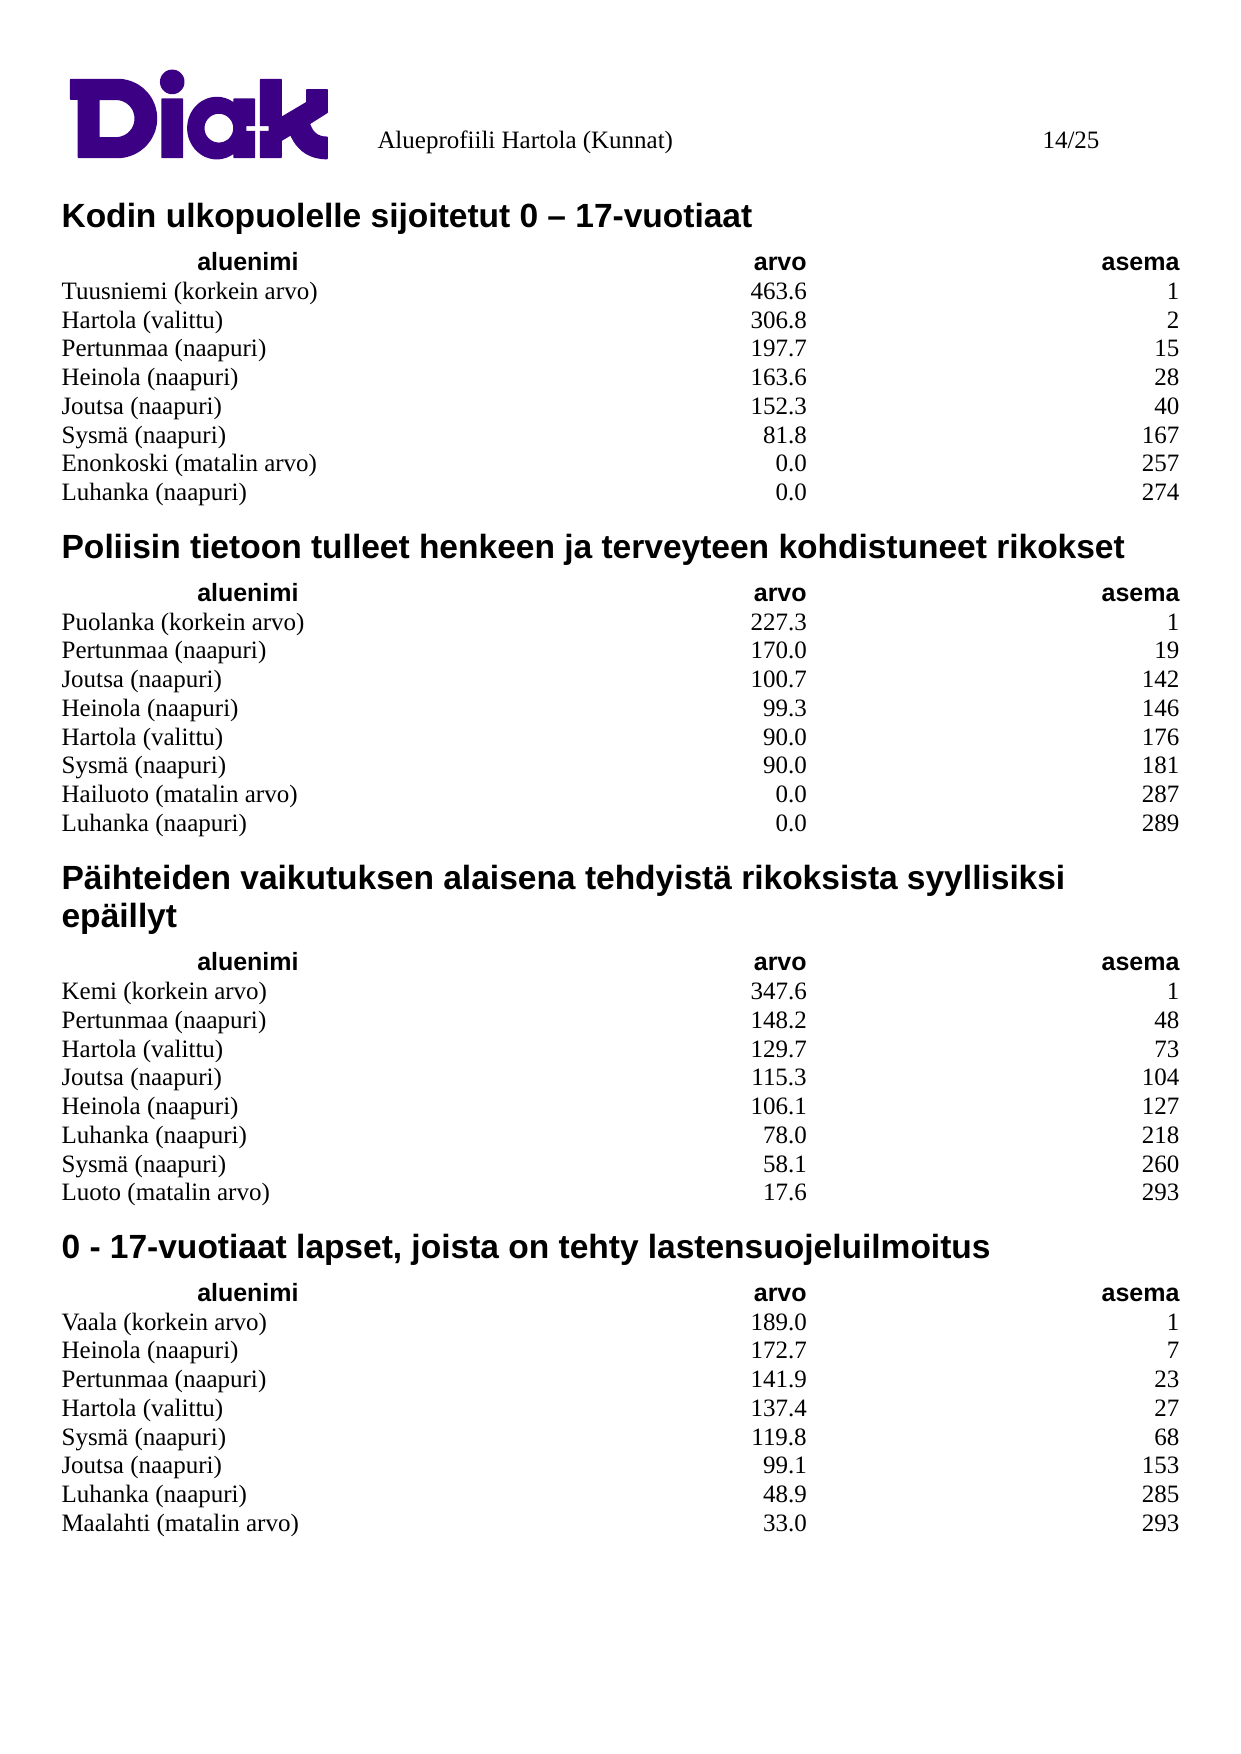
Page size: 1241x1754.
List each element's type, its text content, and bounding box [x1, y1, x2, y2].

table_cell 137.4 [434, 1393, 806, 1422]
table_cell Joutsa (naapuri) [61, 1451, 434, 1479]
table_header asema [806, 1278, 1179, 1307]
table_cell Pertunmaa (naapuri) [61, 636, 434, 664]
table_header arvo [434, 247, 806, 276]
table_cell Hartola (valittu) [61, 305, 434, 333]
table_header aluenimi [61, 1278, 434, 1307]
table_cell Hailuoto (matalin arvo) [61, 779, 434, 808]
table_cell 17.6 [434, 1178, 806, 1206]
table_cell Luhanka (naapuri) [61, 808, 434, 837]
table_cell 181 [806, 751, 1179, 779]
table_cell 99.1 [434, 1451, 806, 1479]
table_cell 306.8 [434, 305, 806, 333]
table_cell 40 [806, 391, 1179, 420]
table_header aluenimi [61, 578, 434, 607]
table_cell 0.0 [434, 449, 806, 477]
table_cell 1 [806, 976, 1179, 1005]
table_cell 19 [806, 636, 1179, 664]
table_cell Hartola (valittu) [61, 1393, 434, 1422]
table_cell Joutsa (naapuri) [61, 391, 434, 420]
table_cell 170.0 [434, 636, 806, 664]
table_cell 274 [806, 477, 1179, 506]
table_cell 0.0 [434, 808, 806, 837]
subtitle Kodin ulkopuolelle sijoitetut 0 – 17-vuotiaat [61, 196, 1179, 235]
table_cell 100.7 [434, 664, 806, 693]
table_cell 90.0 [434, 722, 806, 751]
table_cell 90.0 [434, 751, 806, 779]
table_cell 260 [806, 1149, 1179, 1177]
table_cell 172.7 [434, 1336, 806, 1364]
table_cell 119.8 [434, 1422, 806, 1451]
table_cell 141.9 [434, 1364, 806, 1393]
table_cell Joutsa (naapuri) [61, 1063, 434, 1091]
table_cell Pertunmaa (naapuri) [61, 334, 434, 362]
table_cell Puolanka (korkein arvo) [61, 607, 434, 636]
table_cell 227.3 [434, 607, 806, 636]
table_header aluenimi [61, 247, 434, 276]
table_cell Maalahti (matalin arvo) [61, 1508, 434, 1537]
table_cell Hartola (valittu) [61, 1034, 434, 1062]
table_cell 153 [806, 1451, 1179, 1479]
table_cell 28 [806, 362, 1179, 391]
table_cell 289 [806, 808, 1179, 837]
table_cell 1 [806, 276, 1179, 305]
table_cell Enonkoski (matalin arvo) [61, 449, 434, 477]
table_cell 115.3 [434, 1063, 806, 1091]
table_cell 68 [806, 1422, 1179, 1451]
table_cell 1 [806, 607, 1179, 636]
table_cell 78.0 [434, 1120, 806, 1149]
table_cell 176 [806, 722, 1179, 751]
table_header aluenimi [61, 948, 434, 976]
table_cell 2 [806, 305, 1179, 333]
table_cell Luhanka (naapuri) [61, 1479, 434, 1508]
table_cell 104 [806, 1063, 1179, 1091]
table_header asema [806, 948, 1179, 976]
table_cell Hartola (valittu) [61, 722, 434, 751]
table_cell Pertunmaa (naapuri) [61, 1364, 434, 1393]
table_cell 163.6 [434, 362, 806, 391]
table_cell Heinola (naapuri) [61, 362, 434, 391]
table_cell Sysmä (naapuri) [61, 751, 434, 779]
table_cell Tuusniemi (korkein arvo) [61, 276, 434, 305]
table_cell 129.7 [434, 1034, 806, 1062]
subtitle Poliisin tietoon tulleet henkeen ja terveyteen kohdistuneet rikokset [61, 527, 1179, 566]
table_cell 15 [806, 334, 1179, 362]
table_cell 23 [806, 1364, 1179, 1393]
table_header asema [806, 247, 1179, 276]
table_cell 58.1 [434, 1149, 806, 1177]
table_cell Vaala (korkein arvo) [61, 1307, 434, 1336]
table_cell 99.3 [434, 693, 806, 722]
table_cell 48 [806, 1005, 1179, 1034]
table_cell 1 [806, 1307, 1179, 1336]
table_cell 197.7 [434, 334, 806, 362]
table_cell 146 [806, 693, 1179, 722]
table_cell 287 [806, 779, 1179, 808]
table_cell Heinola (naapuri) [61, 1336, 434, 1364]
table_cell 127 [806, 1091, 1179, 1120]
table_cell Luhanka (naapuri) [61, 1120, 434, 1149]
table_cell 81.8 [434, 420, 806, 448]
table_cell 106.1 [434, 1091, 806, 1120]
table_cell Joutsa (naapuri) [61, 664, 434, 693]
table_cell Heinola (naapuri) [61, 1091, 434, 1120]
table_cell 0.0 [434, 477, 806, 506]
table_cell 189.0 [434, 1307, 806, 1336]
table_cell Sysmä (naapuri) [61, 420, 434, 448]
table_cell 152.3 [434, 391, 806, 420]
table_cell 142 [806, 664, 1179, 693]
table_cell Luoto (matalin arvo) [61, 1178, 434, 1206]
table_cell 33.0 [434, 1508, 806, 1537]
table_header arvo [434, 948, 806, 976]
table_cell 257 [806, 449, 1179, 477]
table_cell Sysmä (naapuri) [61, 1149, 434, 1177]
table_cell 0.0 [434, 779, 806, 808]
table_cell 73 [806, 1034, 1179, 1062]
table_header asema [806, 578, 1179, 607]
table_cell 463.6 [434, 276, 806, 305]
table_cell 293 [806, 1508, 1179, 1537]
table_cell 347.6 [434, 976, 806, 1005]
table_cell 293 [806, 1178, 1179, 1206]
table_cell Heinola (naapuri) [61, 693, 434, 722]
table_cell Sysmä (naapuri) [61, 1422, 434, 1451]
table_header arvo [434, 578, 806, 607]
table_cell 167 [806, 420, 1179, 448]
table_cell 48.9 [434, 1479, 806, 1508]
table_header arvo [434, 1278, 806, 1307]
table_cell 27 [806, 1393, 1179, 1422]
table_cell Pertunmaa (naapuri) [61, 1005, 434, 1034]
table_cell 7 [806, 1336, 1179, 1364]
table_cell Luhanka (naapuri) [61, 477, 434, 506]
subtitle 0 - 17-vuotiaat lapset, joista on tehty lastensuojeluilmoitus [61, 1227, 1179, 1266]
table_cell Kemi (korkein arvo) [61, 976, 434, 1005]
table_cell 285 [806, 1479, 1179, 1508]
table_cell 148.2 [434, 1005, 806, 1034]
subtitle Päihteiden vaikutuksen alaisena tehdyistä rikoksista syyllisiksi epäillyt [61, 858, 1179, 935]
table_cell 218 [806, 1120, 1179, 1149]
